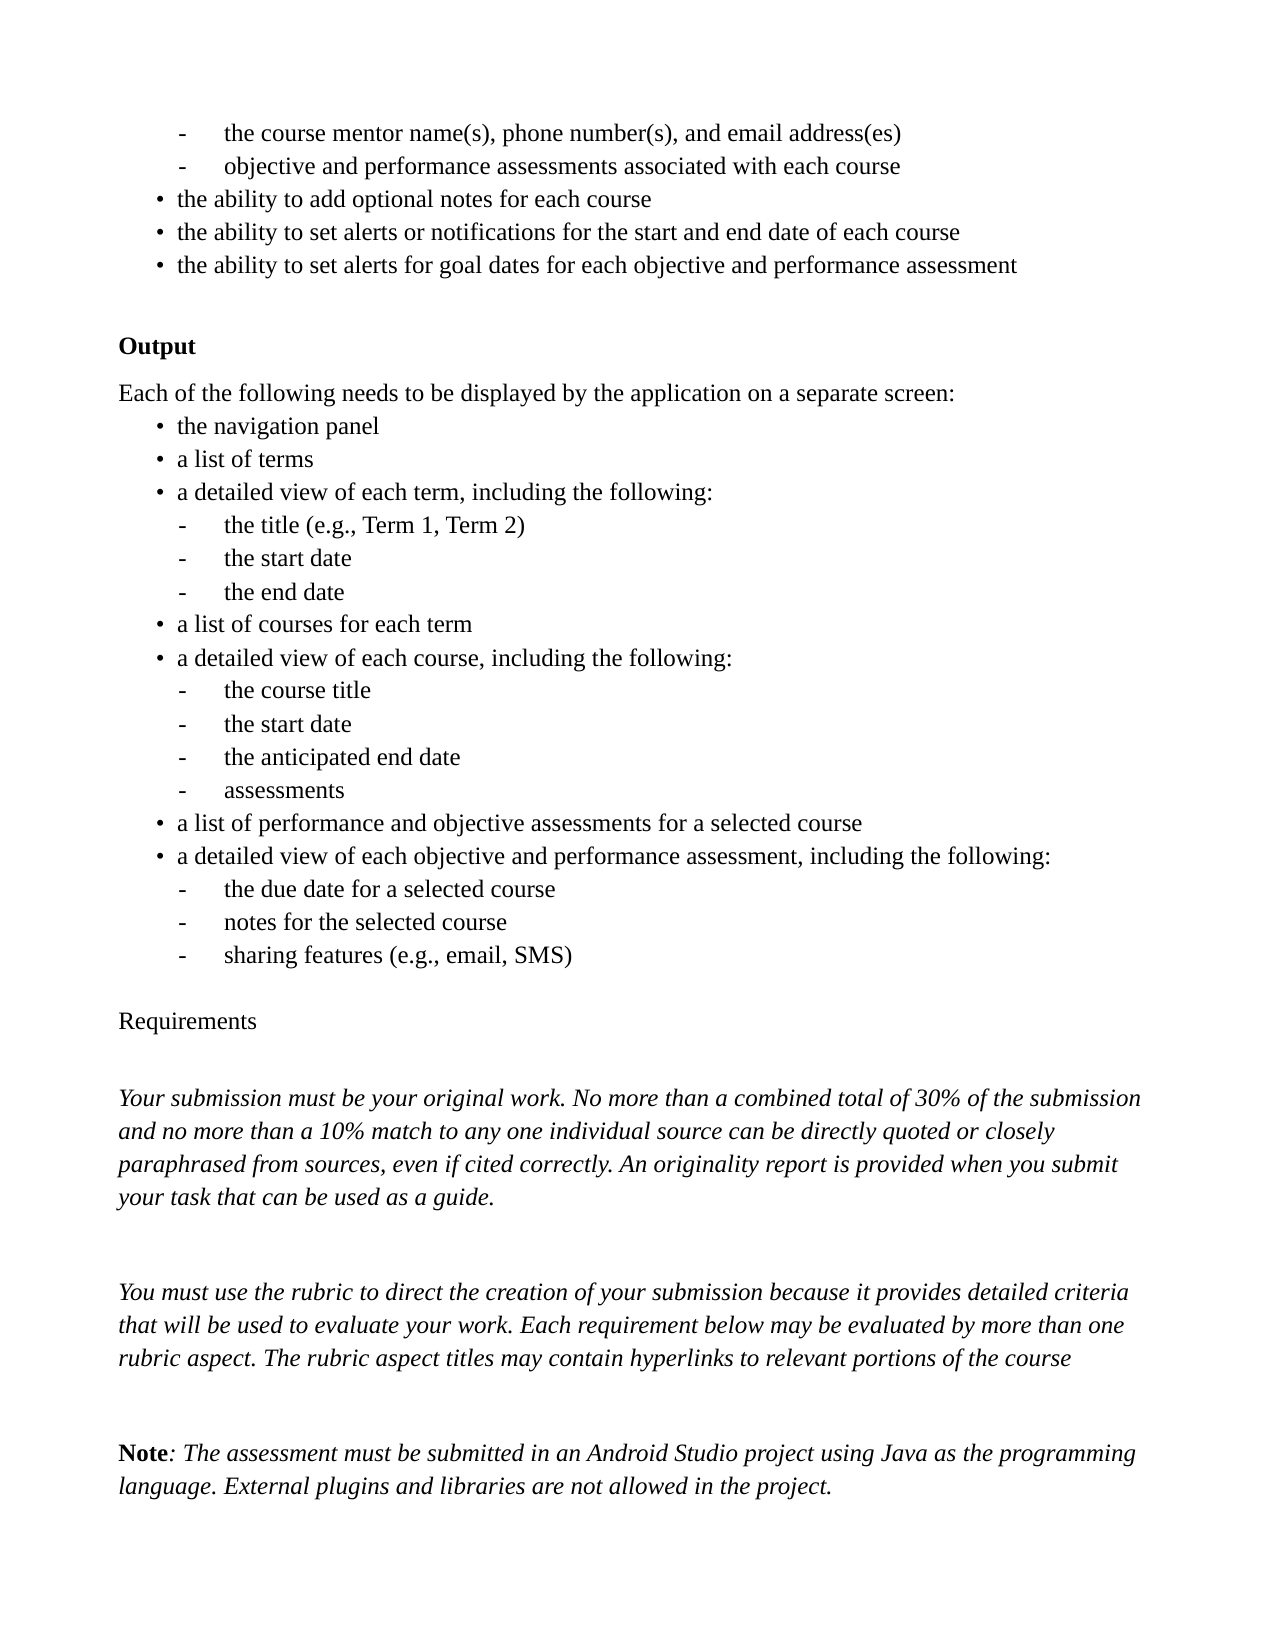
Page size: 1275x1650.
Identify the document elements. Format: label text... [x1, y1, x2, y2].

text You must use the rubric to direct the creation of your submission because it provides detailed criteria that will be used to evaluate your work. Each requirement below may be evaluated by more than one rubric aspect. The rubric aspect titles may contain hyperlinks to relevant portions of the course [118, 1277, 1157, 1372]
text • a detailed view of each course, including the following: [156, 643, 1157, 671]
text Note: The assessment must be submitted in an Android Studio project using Java as the programming language. External plugins and libraries are not allowed in the project. [118, 1438, 1157, 1500]
text - notes for the selected course [178, 907, 1157, 936]
text • a list of performance and objective assessments for a selected course [156, 808, 1157, 836]
text • a list of courses for each term [156, 609, 1157, 638]
text - the course title [178, 676, 1157, 704]
text Your submission must be your original work. No more than a combined total of 30% of the submission and no more than a 10% match to any one individual source can be directly quoted or closely paraphrased from sources, even if cited correctly. An originality report is provided when you submit your task that can be used as a guide. [118, 1083, 1157, 1211]
text - the due date for a selected course [178, 874, 1157, 902]
text - the course mentor name(s), phone number(s), and email address(es) [178, 118, 1157, 147]
text - assessments [178, 775, 1157, 803]
text • a detailed view of each term, including the following: [156, 477, 1157, 506]
text • the ability to add optional notes for each course [156, 184, 1157, 213]
text - the anticipated end date [178, 742, 1157, 770]
text • a list of terms [156, 444, 1157, 473]
text - the start date [178, 543, 1157, 572]
text • the ability to set alerts for goal dates for each objective and performance assessment [156, 250, 1157, 279]
text • a detailed view of each objective and performance assessment, including the following: [156, 841, 1157, 869]
text - sharing features (e.g., email, SMS) [178, 940, 1157, 968]
text Output [118, 331, 1157, 359]
text - the title (e.g., Term 1, Term 2) [178, 511, 1157, 539]
text • the navigation panel [156, 411, 1157, 440]
text • the ability to set alerts or notifications for the start and end date of each course [156, 217, 1157, 246]
text Requirements [118, 1006, 1157, 1034]
text - the start date [178, 709, 1157, 737]
text Each of the following needs to be displayed by the application on a separate screen: [118, 378, 1157, 407]
text - objective and performance assessments associated with each course [178, 151, 1157, 180]
text - the end date [178, 577, 1157, 605]
